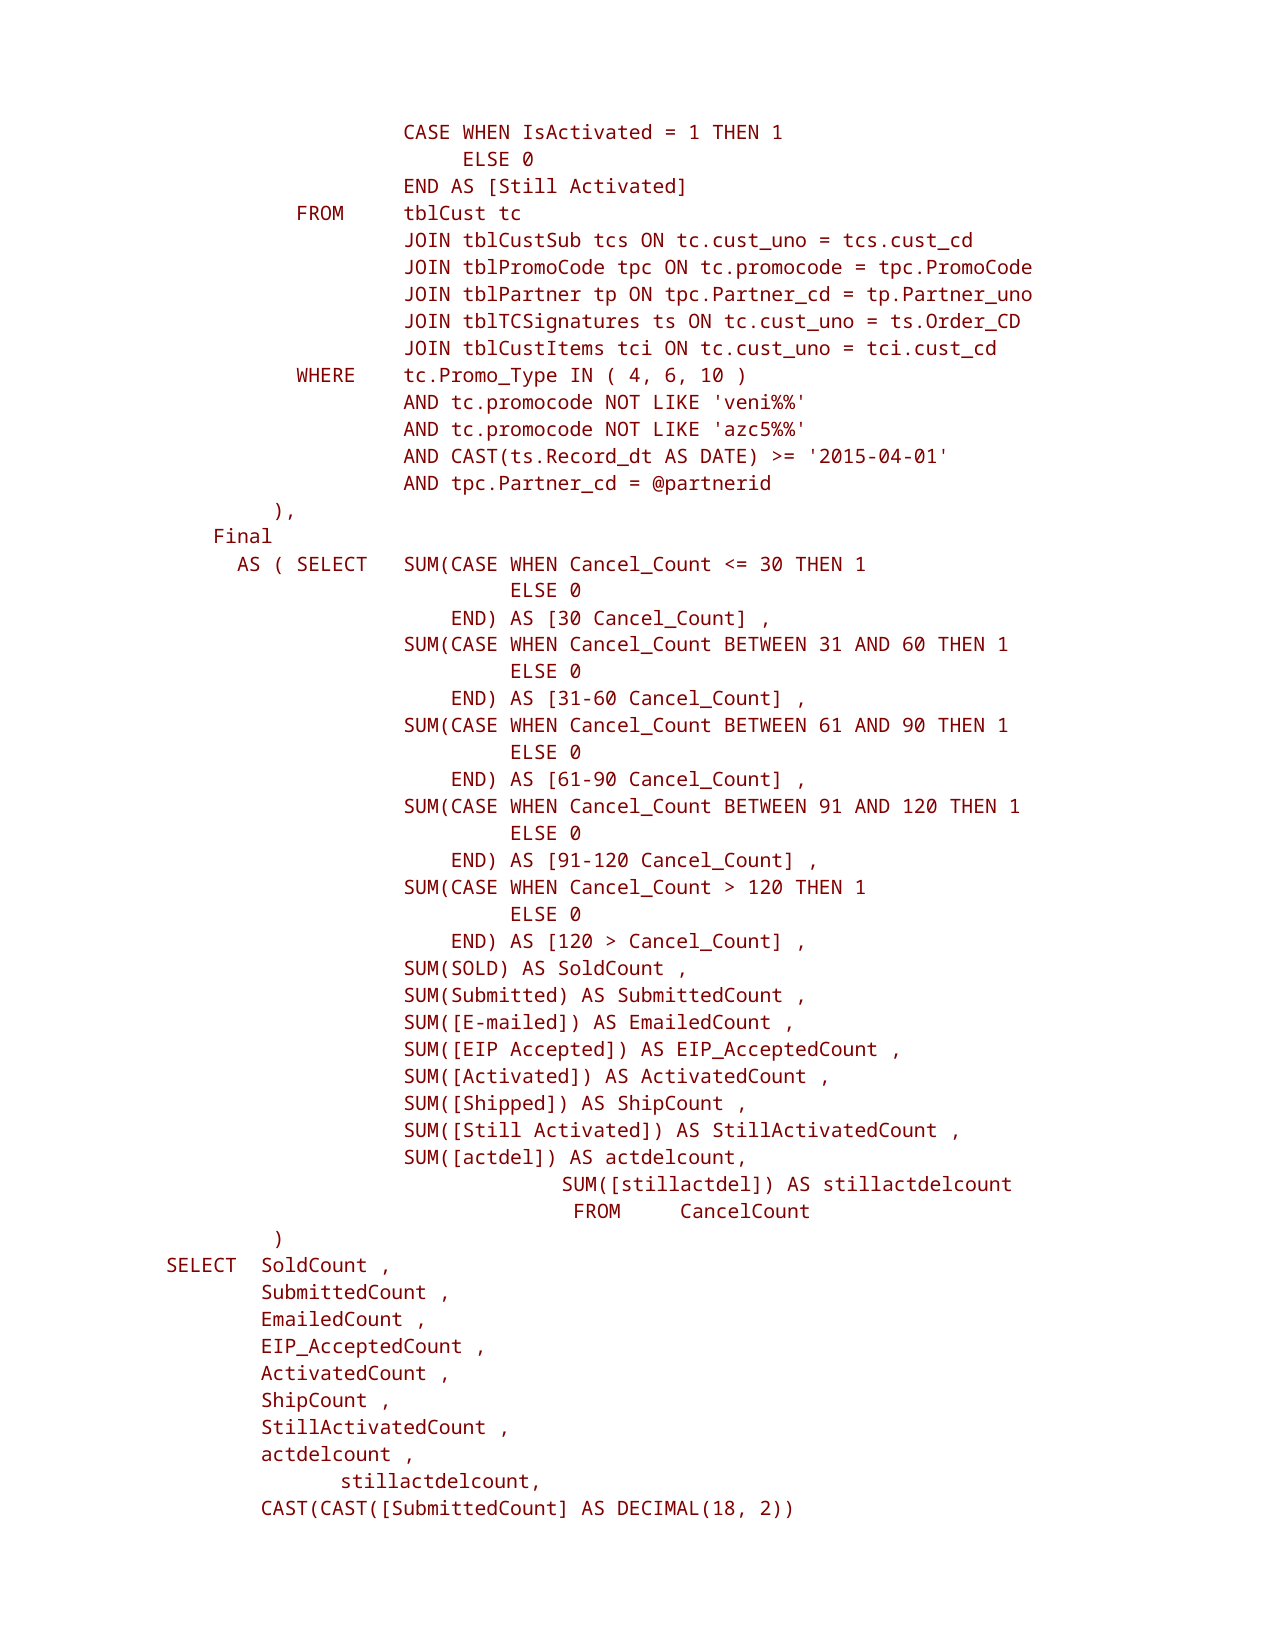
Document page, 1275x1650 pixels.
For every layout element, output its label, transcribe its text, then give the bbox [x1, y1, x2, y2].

text SUM(CASE WHEN Cancel_Count BETWEEN 31 AND 60 THEN 1 [118, 631, 1157, 658]
text CASE WHEN IsActivated = 1 THEN 1 [118, 118, 1157, 145]
text SELECT SoldCount , [118, 1251, 1157, 1278]
text SUM([Shipped]) AS ShipCount , [118, 1089, 1157, 1116]
text AND tc.promocode NOT LIKE 'veni%%' [118, 388, 1157, 415]
text ELSE 0 [118, 658, 1157, 685]
text SUM([Still Activated]) AS StillActivatedCount , [118, 1116, 1157, 1143]
text AND tc.promocode NOT LIKE 'azc5%%' [118, 415, 1157, 442]
text stillactdelcount, [118, 1467, 1157, 1494]
text FROM CancelCount [118, 1197, 1157, 1224]
text ActivatedCount , [118, 1359, 1157, 1386]
text ELSE 0 [118, 145, 1157, 172]
text END) AS [31-60 Cancel_Count] , [118, 685, 1157, 712]
text JOIN tblTCSignatures ts ON tc.cust_uno = ts.Order_CD [118, 307, 1157, 334]
text END) AS [61-90 Cancel_Count] , [118, 766, 1157, 793]
text AS ( SELECT SUM(CASE WHEN Cancel_Count <= 30 THEN 1 [118, 550, 1157, 577]
text StillActivatedCount , [118, 1413, 1157, 1440]
text SUM([actdel]) AS actdelcount, [118, 1143, 1157, 1170]
text AND CAST(ts.Record_dt AS DATE) >= '2015-04-01' [118, 442, 1157, 469]
text SUM([E-mailed]) AS EmailedCount , [118, 1008, 1157, 1035]
text SubmittedCount , [118, 1278, 1157, 1305]
text JOIN tblCustSub tcs ON tc.cust_uno = tcs.cust_cd [118, 226, 1157, 253]
text JOIN tblPartner tp ON tpc.Partner_cd = tp.Partner_uno [118, 280, 1157, 307]
text ELSE 0 [118, 577, 1157, 604]
text actdelcount , [118, 1440, 1157, 1467]
text ) [118, 1224, 1157, 1251]
text SUM(CASE WHEN Cancel_Count BETWEEN 91 AND 120 THEN 1 [118, 793, 1157, 819]
text SUM(SOLD) AS SoldCount , [118, 954, 1157, 981]
text ShipCount , [118, 1386, 1157, 1413]
text FROM tblCust tc [118, 199, 1157, 226]
text EmailedCount , [118, 1305, 1157, 1332]
text AND tpc.Partner_cd = @partnerid [118, 469, 1157, 496]
text SUM(Submitted) AS SubmittedCount , [118, 981, 1157, 1008]
text ELSE 0 [118, 739, 1157, 766]
text Final [118, 523, 1157, 550]
text CAST(CAST([SubmittedCount] AS DECIMAL(18, 2)) [118, 1494, 1157, 1521]
text ), [118, 496, 1157, 523]
text JOIN tblCustItems tci ON tc.cust_uno = tci.cust_cd [118, 334, 1157, 361]
text WHERE tc.Promo_Type IN ( 4, 6, 10 ) [118, 361, 1157, 388]
text ELSE 0 [118, 819, 1157, 847]
text SUM([Activated]) AS ActivatedCount , [118, 1062, 1157, 1089]
text END AS [Still Activated] [118, 172, 1157, 199]
text END) AS [91-120 Cancel_Count] , [118, 847, 1157, 873]
text ELSE 0 [118, 901, 1157, 927]
text SUM(CASE WHEN Cancel_Count > 120 THEN 1 [118, 873, 1157, 901]
text END) AS [120 > Cancel_Count] , [118, 927, 1157, 954]
text SUM([stillactdel]) AS stillactdelcount [118, 1170, 1157, 1197]
text SUM([EIP Accepted]) AS EIP_AcceptedCount , [118, 1035, 1157, 1062]
text EIP_AcceptedCount , [118, 1332, 1157, 1359]
text SUM(CASE WHEN Cancel_Count BETWEEN 61 AND 90 THEN 1 [118, 712, 1157, 739]
text END) AS [30 Cancel_Count] , [118, 604, 1157, 631]
text JOIN tblPromoCode tpc ON tc.promocode = tpc.PromoCode [118, 253, 1157, 280]
